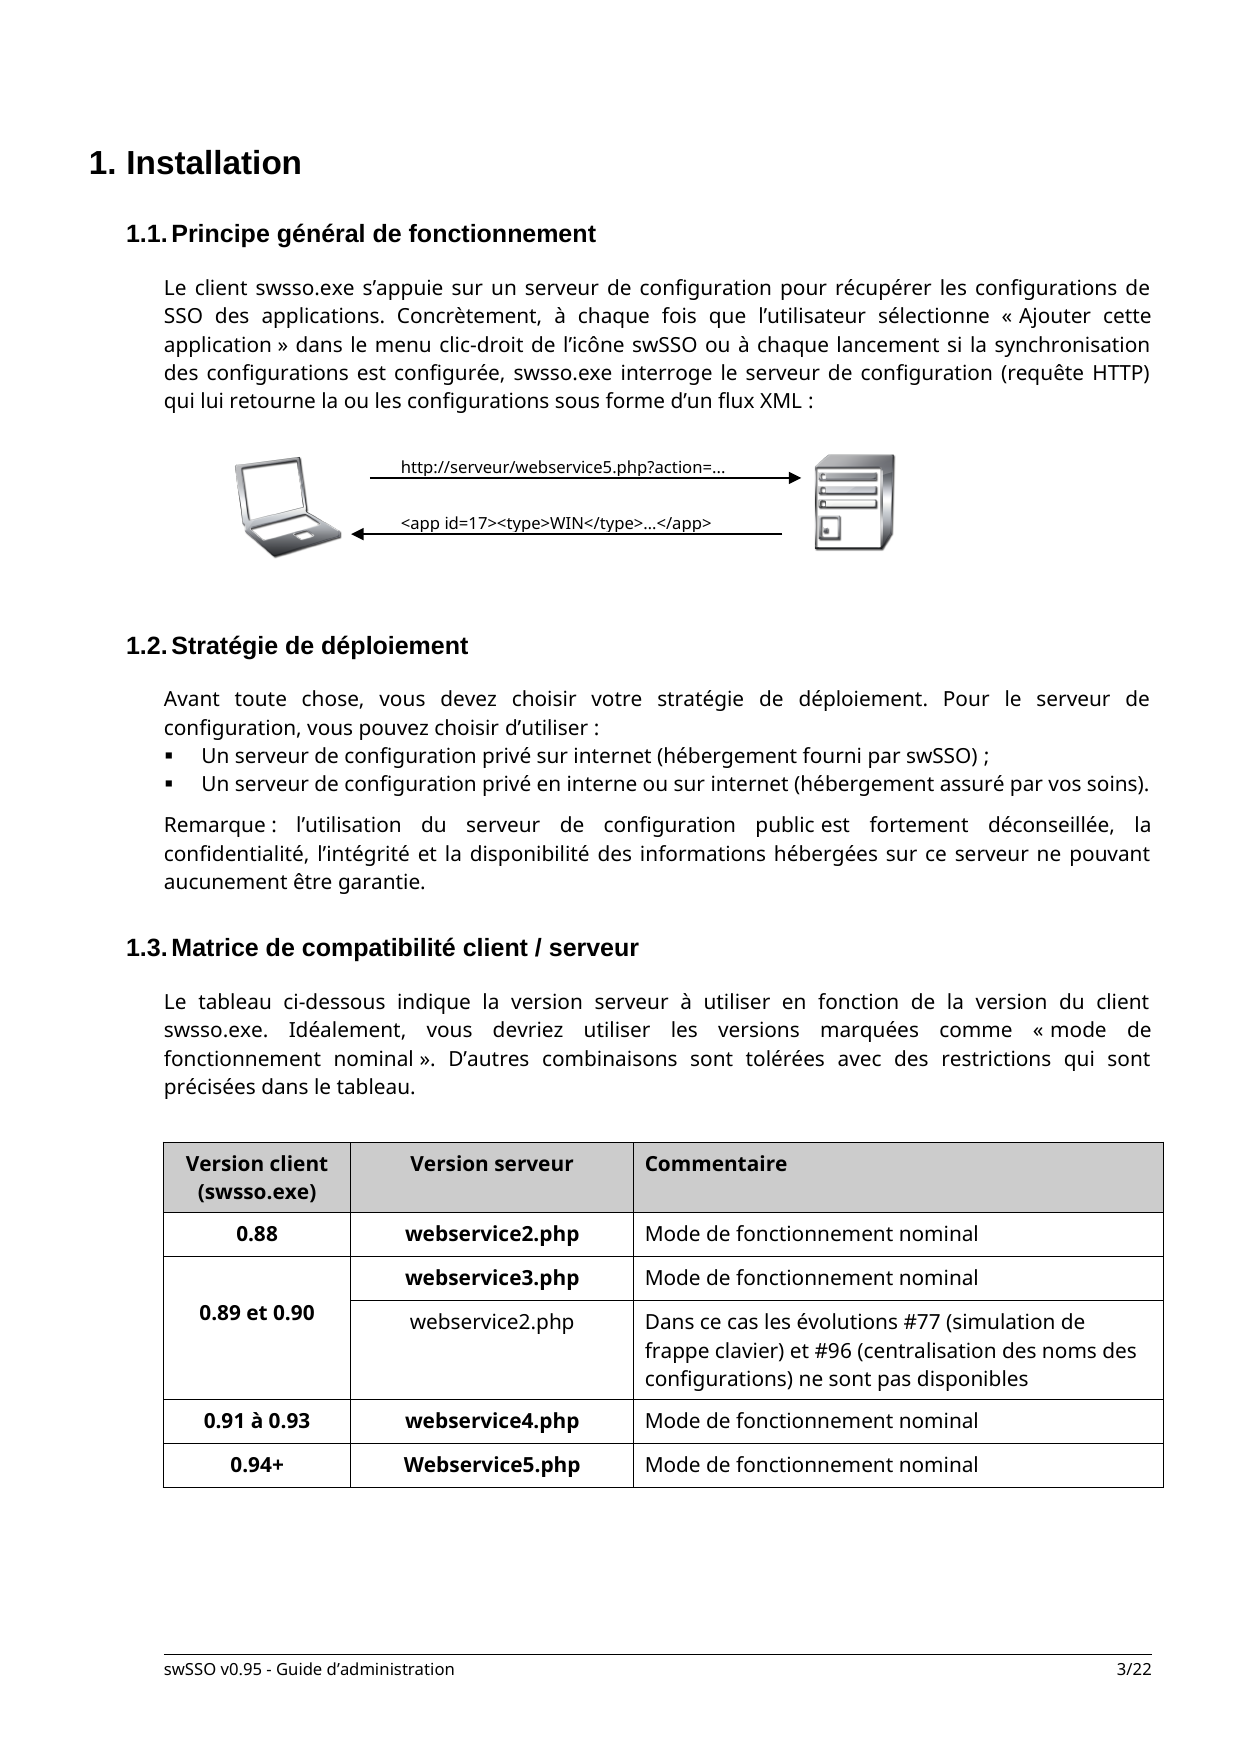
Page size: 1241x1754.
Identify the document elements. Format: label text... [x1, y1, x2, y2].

text http://serveur/webservice5.php?action=... [401, 456, 766, 475]
text Remarque : l’utilisation du serveur de configuration public est fortement déconseillée, la confidentialité, l’intégrité et la disponibilité des informations hébergées sur ce serveur ne pouvant aucunement être garantie. [164, 810, 1152, 896]
subtitle Stratégie de déploiement [126, 631, 1152, 659]
table_header Version serveur [351, 1143, 633, 1212]
table_cell webservice2.php [351, 1213, 633, 1256]
text Le tableau ci-dessous indique la version serveur à utiliser en fonction de la version du client swsso.exe. Idéalement, vous devriez utiliser les versions marquées comme « mode de fonctionnement nominal ». D’autres combinaisons sont tolérées avec des restrictions qui sont précisées dans le tableau. [164, 987, 1152, 1101]
table_header Commentaire [634, 1143, 1163, 1212]
list Un serveur de configuration privé sur internet (hébergement fourni par swSSO) ; [164, 741, 1152, 769]
text <app id=17><type>WIN</type>…</app> [401, 512, 766, 531]
table_cell 0.94+ [164, 1444, 350, 1487]
table_cell webservice2.php [351, 1301, 633, 1399]
table_cell Mode de fonctionnement nominal [634, 1444, 1163, 1487]
table_cell webservice3.php [351, 1257, 633, 1300]
text Le client swsso.exe s’appuie sur un serveur de configuration pour récupérer les configurations de SSO des applications. Concrètement, à chaque fois que l’utilisateur sélectionne « Ajouter cette application » dans le menu clic-droit de l’icône swSSO ou à chaque lancement si la synchronisation des configurations est configurée, swsso.exe interroge le serveur de configuration (requête HTTP) qui lui retourne la ou les configurations sous forme d’un flux XML : [164, 273, 1152, 415]
table_cell 0.88 [164, 1213, 350, 1256]
subtitle Matrice de compatibilité client / serveur [126, 933, 1152, 962]
table_cell Mode de fonctionnement nominal [634, 1257, 1163, 1300]
table_cell Webservice5.php [351, 1444, 633, 1487]
table_cell 0.91 à 0.93 [164, 1400, 350, 1443]
picture [207, 424, 367, 588]
picture [774, 419, 935, 584]
list Un serveur de configuration privé en interne ou sur internet (hébergement assuré par vos soins). [164, 769, 1152, 798]
table_header Version client (swsso.exe) [164, 1143, 350, 1212]
subtitle Principe général de fonctionnement [126, 219, 1152, 248]
text Avant toute chose, vous devez choisir votre stratégie de déploiement. Pour le serveur de configuration, vous pouvez choisir d’utiliser : [164, 684, 1152, 741]
table_cell Mode de fonctionnement nominal [634, 1213, 1163, 1256]
table_cell 0.89 et 0.90 [164, 1257, 350, 1399]
subtitle Installation [89, 143, 1152, 182]
table_cell Mode de fonctionnement nominal [634, 1400, 1163, 1443]
table_cell webservice4.php [351, 1400, 633, 1443]
table_cell Dans ce cas les évolutions #77 (simulation de frappe clavier) et #96 (centralisation des noms des configurations) ne sont pas disponibles [634, 1301, 1163, 1399]
